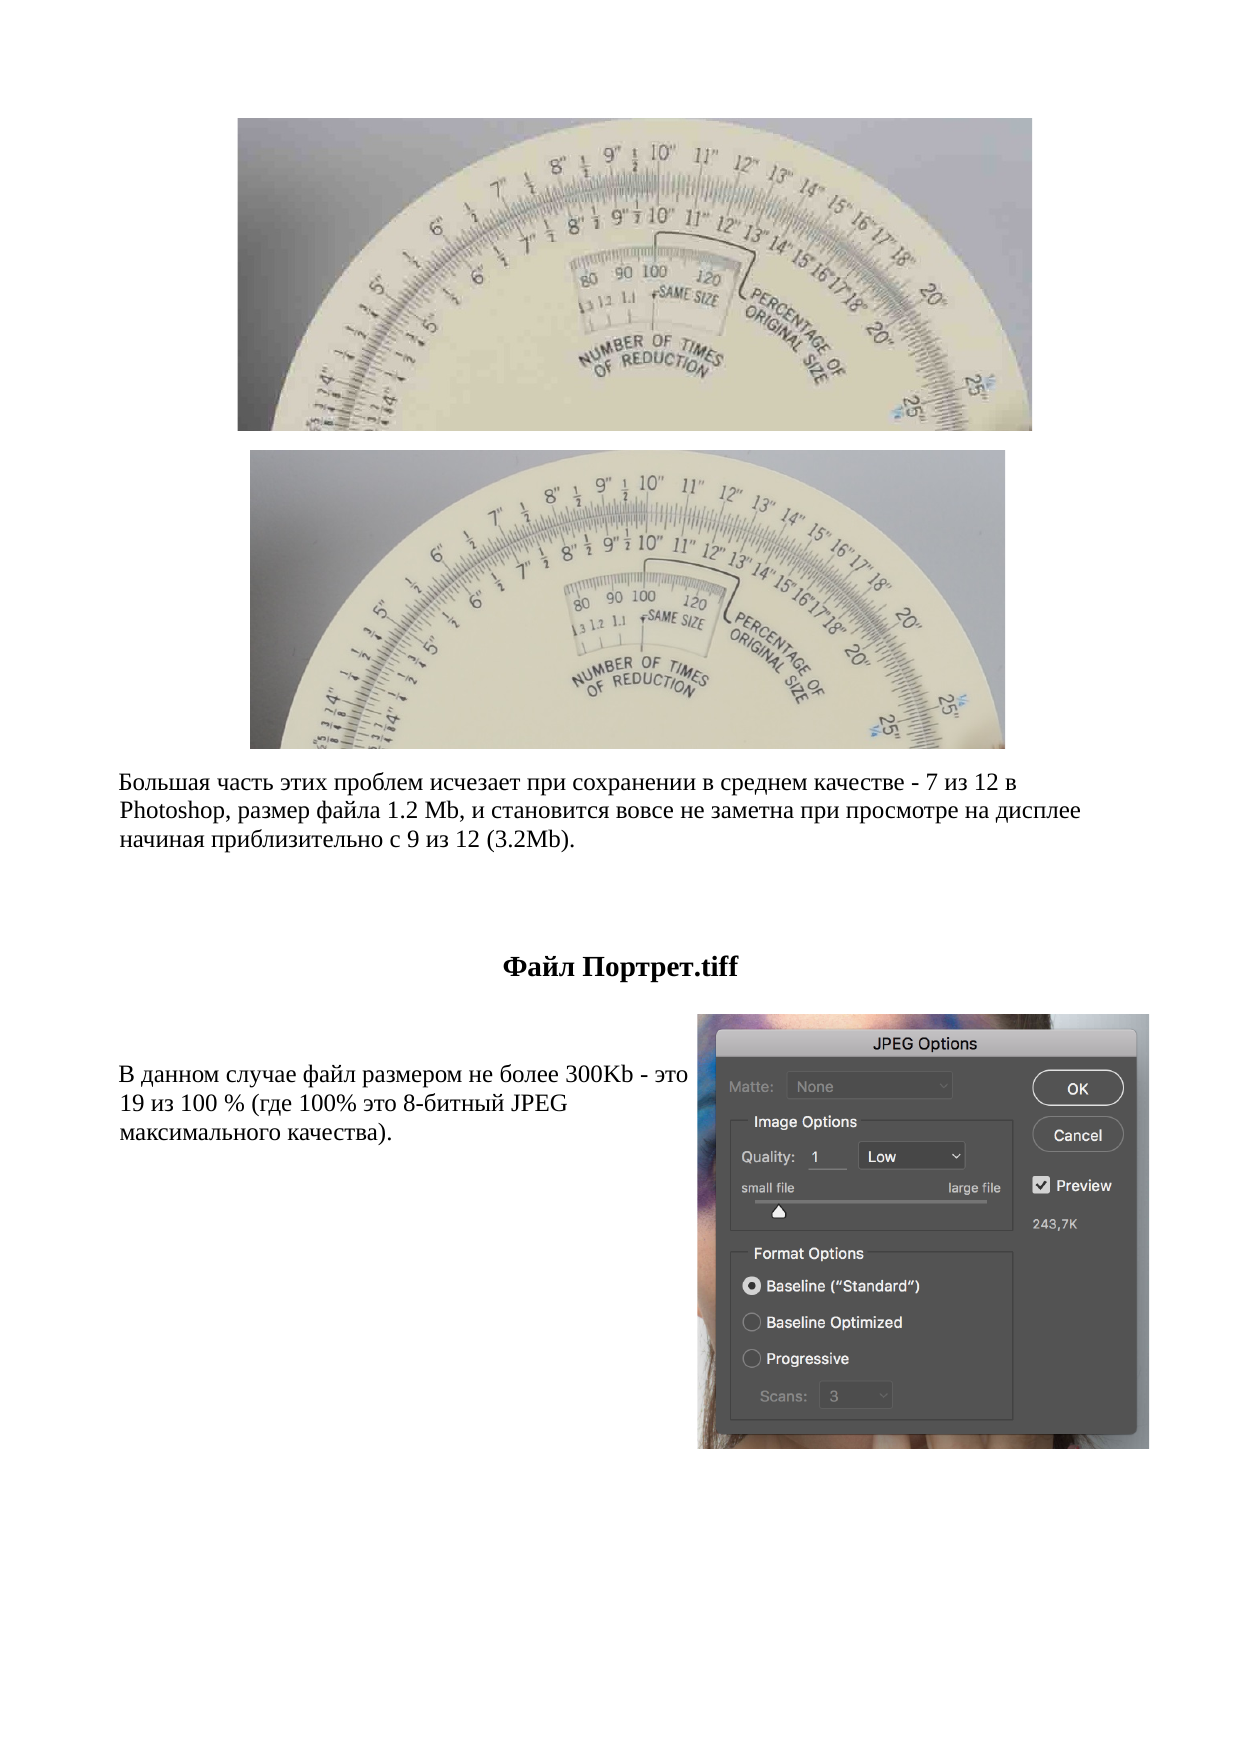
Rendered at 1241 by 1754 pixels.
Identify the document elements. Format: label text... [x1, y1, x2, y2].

text Большая часть этих проблем исчезает при сохранении в среднем качестве - 7 из 12 в Photoshop, размер файла 1.2 Mb, и становится вовсе не заметна при просмотре на дисплее начиная приблизительно с 9 из 12 (3.2Mb). [118, 767, 1122, 853]
picture [697, 1014, 1150, 1449]
picture [237, 118, 1033, 431]
text В данном случае файл размером не более 300Kb - это 19 из 100 % (где 100% это 8-битный JPEG максимального качества). [118, 1059, 697, 1146]
picture [250, 450, 1006, 749]
subtitle Файл Портрет.tiff [118, 949, 1122, 982]
